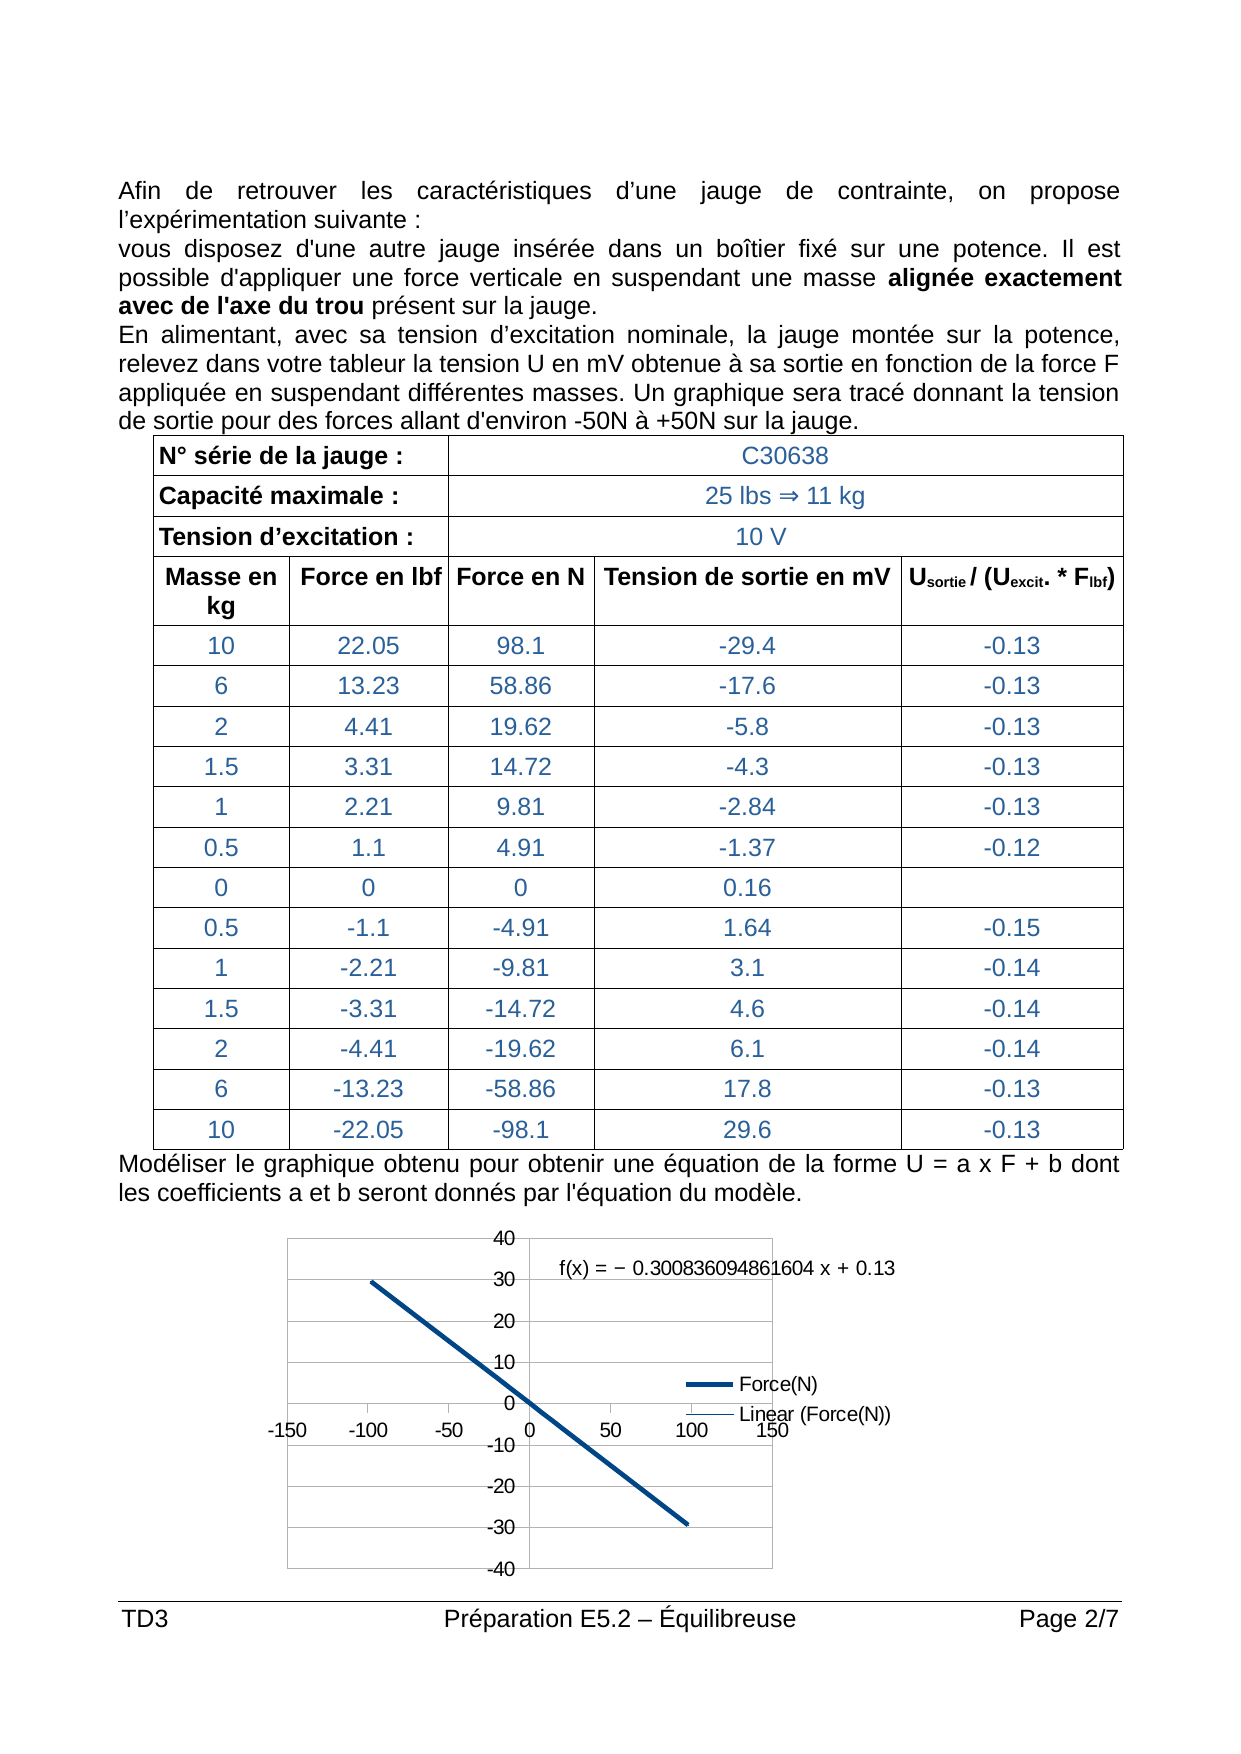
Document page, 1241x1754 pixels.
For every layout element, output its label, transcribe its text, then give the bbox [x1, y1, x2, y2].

text Modéliser le graphique obtenu pour obtenir une équation de la forme U = a x F + b dont les coefficients a et b seront donnés par l'équation du modèle. [118, 1149, 1122, 1207]
text vous disposez d'une autre jauge insérée dans un boîtier fixé sur une potence. Il est possible d'appliquer une force verticale en suspendant une masse alignée exactement avec de l'axe du trou présent sur la jauge. [118, 234, 1122, 320]
table_cell 2 [154, 1029, 289, 1068]
table_cell -2.21 [290, 949, 448, 988]
table_cell -0.12 [902, 828, 1123, 867]
table_cell Force en lbf [290, 557, 448, 625]
table_cell -4.91 [449, 908, 594, 948]
table_cell 4.6 [595, 989, 901, 1028]
table_cell -3.31 [290, 989, 448, 1028]
table_cell -17.6 [595, 666, 901, 706]
table_cell 10 [154, 1110, 289, 1149]
table_cell -0.14 [902, 1029, 1123, 1068]
table_cell Capacité maximale : [154, 476, 448, 516]
table_cell Force en N [449, 557, 594, 625]
table_cell -19.62 [449, 1029, 594, 1068]
text En alimentant, avec sa tension d’excitation nominale, la jauge montée sur la potence, relevez dans votre tableur la tension U en mV obtenue à sa sortie en fonction de la force F appliquée en suspendant différentes masses. Un graphique sera tracé donnant la tension de sortie pour des forces allant d'environ -50N à +50N sur la jauge. [118, 320, 1122, 435]
table_cell -5.8 [595, 707, 901, 746]
table_cell -1.37 [595, 828, 901, 867]
table_cell -9.81 [449, 949, 594, 988]
table_cell 58.86 [449, 666, 594, 706]
table_cell 0 [449, 868, 594, 907]
table_cell -14.72 [449, 989, 594, 1028]
table_cell -0.14 [902, 949, 1123, 988]
table_cell 6 [154, 666, 289, 706]
table_cell 14.72 [449, 747, 594, 786]
table_cell -0.13 [902, 787, 1123, 827]
table_cell 10 V [449, 517, 1123, 556]
table_cell 1 [154, 787, 289, 827]
table_cell 2 [154, 707, 289, 746]
table_cell 2.21 [290, 787, 448, 827]
table_cell -0.13 [902, 1070, 1123, 1109]
table_cell 1.5 [154, 989, 289, 1028]
table_cell -0.15 [902, 908, 1123, 948]
table_cell Tension d’excitation : [154, 517, 448, 556]
table_cell [902, 868, 1123, 907]
table_cell -58.86 [449, 1070, 594, 1109]
table_cell 1.5 [154, 747, 289, 786]
table_cell -22.05 [290, 1110, 448, 1149]
table_cell 1 [154, 949, 289, 988]
table_cell -29.4 [595, 626, 901, 665]
table_cell 0 [290, 868, 448, 907]
table_cell 98.1 [449, 626, 594, 665]
table_cell -0.13 [902, 747, 1123, 786]
table_cell 13.23 [290, 666, 448, 706]
table_cell -98.1 [449, 1110, 594, 1149]
table_cell Tension de sortie en mV [595, 557, 901, 625]
table_cell 1.64 [595, 908, 901, 948]
table_cell 25 lbs ⇒ 11 kg [449, 476, 1123, 516]
table_cell 4.41 [290, 707, 448, 746]
table_cell -1.1 [290, 908, 448, 948]
table_cell 0.5 [154, 908, 289, 948]
table_cell 1.1 [290, 828, 448, 867]
table_cell -0.13 [902, 666, 1123, 706]
table_cell 4.91 [449, 828, 594, 867]
table_cell -2.84 [595, 787, 901, 827]
table_cell 10 [154, 626, 289, 665]
table_cell 9.81 [449, 787, 594, 827]
table_cell -0.13 [902, 1110, 1123, 1149]
table_cell -0.13 [902, 626, 1123, 665]
table_cell 6.1 [595, 1029, 901, 1068]
table_cell -0.14 [902, 989, 1123, 1028]
table_cell 0 [154, 868, 289, 907]
table_cell 3.1 [595, 949, 901, 988]
table_cell 17.8 [595, 1070, 901, 1109]
table_cell -0.13 [902, 707, 1123, 746]
table_cell -4.41 [290, 1029, 448, 1068]
table_header C30638 [449, 436, 1123, 475]
table_cell 3.31 [290, 747, 448, 786]
table_cell 0.5 [154, 828, 289, 867]
table_cell Usortie / (Uexcit. * Flbf) [902, 557, 1123, 625]
table_cell 22.05 [290, 626, 448, 665]
table_cell 0.16 [595, 868, 901, 907]
text Afin de retrouver les caractéristiques d’une jauge de contrainte, on propose l’expérimentation suivante : [118, 176, 1122, 234]
table_header N° série de la jauge : [154, 436, 448, 475]
table_cell 6 [154, 1070, 289, 1109]
table_cell Masse en kg [154, 557, 289, 625]
table_cell 29.6 [595, 1110, 901, 1149]
table_cell 19.62 [449, 707, 594, 746]
table_cell -4.3 [595, 747, 901, 786]
table_cell -13.23 [290, 1070, 448, 1109]
